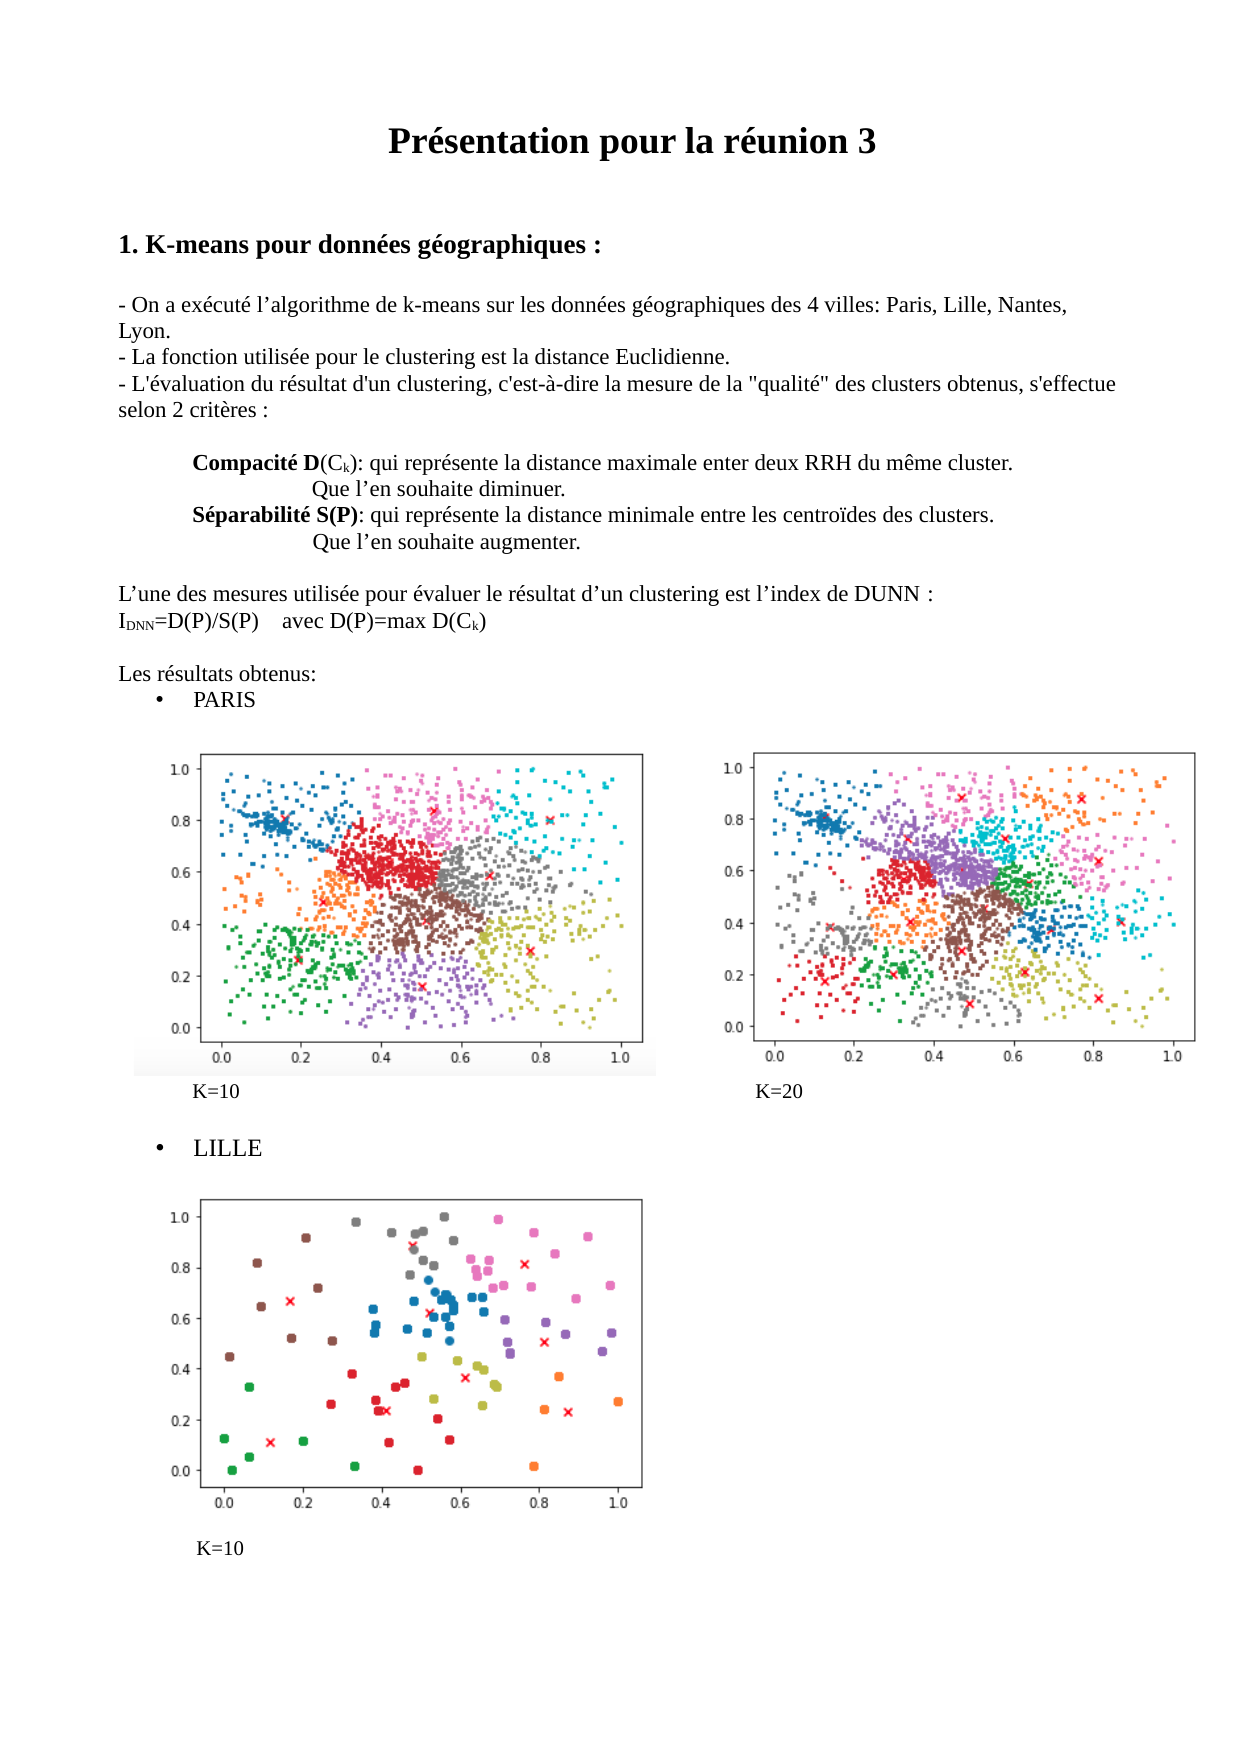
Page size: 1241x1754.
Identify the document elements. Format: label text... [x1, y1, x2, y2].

text - L'évaluation du résultat d'un clustering, c'est-à-dire la mesure de la "qualité" des clusters obtenus, s'effectue selon 2 critères : [118, 370, 1122, 422]
text - On a exécuté l’algorithme de k-means sur les données géographiques des 4 villes: Paris, Lille, Nantes, Lyon. [118, 291, 1122, 343]
text Compacité D(Ck): qui représente la distance maximale enter deux RRH du même cluster. [118, 449, 1122, 475]
text - La fonction utilisée pour le clustering est la distance Euclidienne. [118, 343, 1122, 370]
text Les résultats obtenus: [118, 659, 1122, 686]
text IDNN=D(P)/S(P) avec D(P)=max D(Ck) [118, 607, 1122, 633]
text K=10 K=20 [118, 770, 1122, 1104]
text Séparabilité S(P): qui représente la distance minimale entre les centroïdes des clusters. [118, 501, 1122, 528]
picture [133, 746, 1218, 1076]
list PARIS [156, 686, 1122, 712]
text L’une des mesures utilisée pour évaluer le résultat d’un clustering est l’index de DUNN : [118, 581, 1122, 607]
list LILLE [156, 1133, 1122, 1162]
text K=10 [118, 1536, 1122, 1559]
text Présentation pour la réunion 3 [118, 118, 1122, 161]
text 1. K-means pour données géographiques : [118, 228, 1122, 259]
picture [158, 1187, 652, 1520]
text Que l’en souhaite diminuer. [118, 475, 1122, 501]
text Que l’en souhaite augmenter. [118, 528, 1122, 554]
